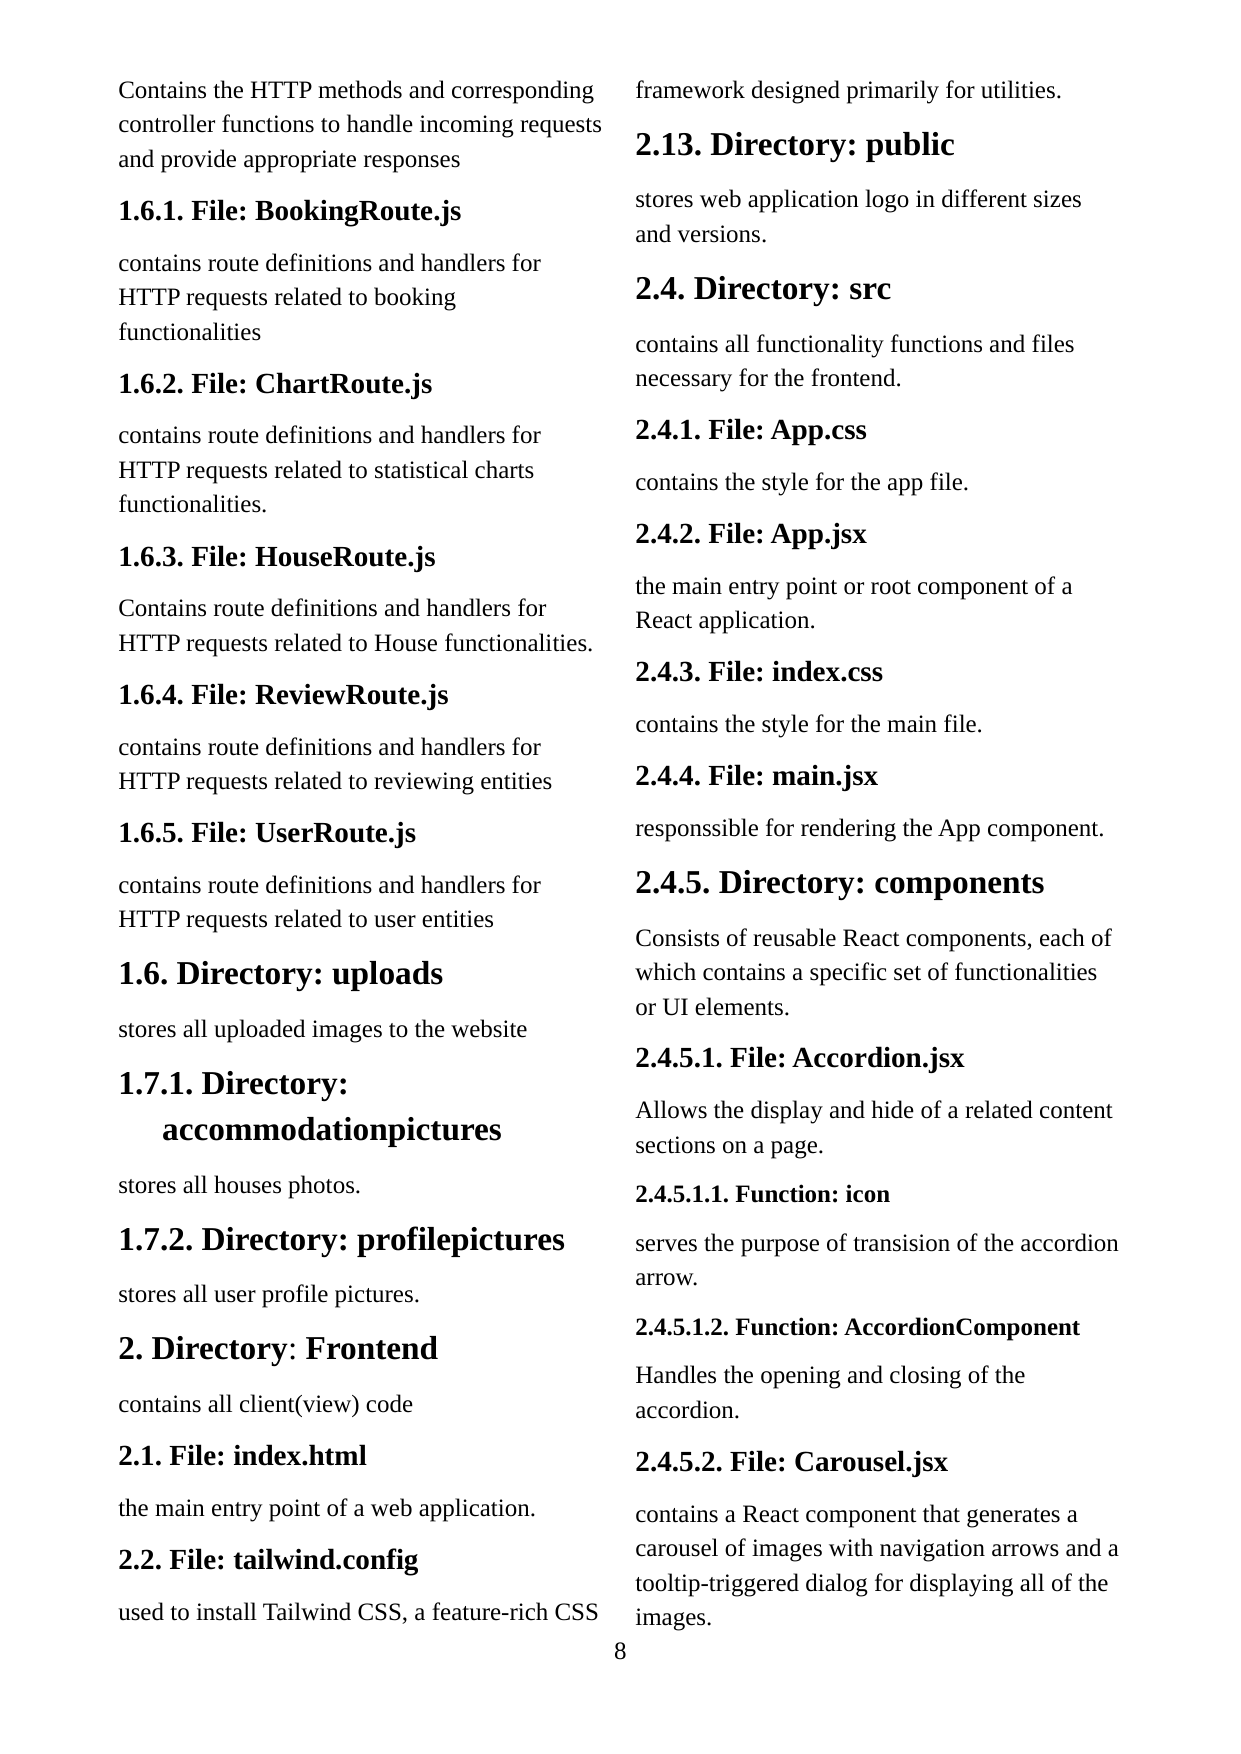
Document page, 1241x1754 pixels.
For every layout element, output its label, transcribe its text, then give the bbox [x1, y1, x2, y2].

text contains all client(view) code [118, 1389, 605, 1418]
text 2.4.5.1.2. Function: AccordionComponent [635, 1312, 1122, 1340]
text framework designed primarily for utilities. [635, 75, 1122, 104]
text contains route definitions and handlers for HTTP requests related to booking functionalities [118, 248, 605, 346]
text 1.6.2. File: ChartRoute.js [118, 366, 605, 399]
text 1.6.5. File: UserRoute.js [118, 815, 605, 849]
text 1.7.1. Directory: accommodationpictures [118, 1063, 605, 1147]
text 2.4.1. File: App.css [635, 412, 1122, 446]
text stores all houses photos. [118, 1170, 605, 1198]
text contains a React component that generates a carousel of images with navigation arrows and a tooltip-triggered dialog for displaying all of the images. [635, 1499, 1122, 1631]
text 2.1. File: index.html [118, 1438, 605, 1471]
text 2.4.5. Directory: components [635, 862, 1122, 900]
text contains route definitions and handlers for HTTP requests related to statistical charts functionalities. [118, 421, 605, 518]
text 1.6.3. File: HouseRoute.js [118, 539, 605, 572]
text responssible for rendering the App component. [635, 813, 1122, 842]
text 1.6.1. File: BookingRoute.js [118, 193, 605, 227]
text the main entry point of a web application. [118, 1493, 605, 1521]
text 2. Directory: Frontend [118, 1328, 605, 1367]
text 2.13. Directory: public [635, 124, 1122, 162]
text 1.6. Directory: uploads [118, 954, 605, 992]
text contains the style for the main file. [635, 709, 1122, 738]
text used to install Tailwind CSS, a feature-rich CSS [118, 1597, 605, 1625]
text 2.4.5.1. File: Accordion.jsx [635, 1041, 1122, 1074]
text contains route definitions and handlers for HTTP requests related to reviewing entities [118, 732, 605, 795]
text 1.6.4. File: ReviewRoute.js [118, 677, 605, 711]
text 2.4.3. File: index.css [635, 654, 1122, 688]
text stores web application logo in different sizes and versions. [635, 184, 1122, 248]
text Consists of reusable React components, each of which contains a specific set of functionalities or UI elements. [635, 923, 1122, 1020]
text 2.4.5.1.1. Function: icon [635, 1179, 1122, 1208]
text 2.4.2. File: App.jsx [635, 516, 1122, 549]
text serves the purpose of transision of the accordion arrow. [635, 1228, 1122, 1291]
text 2.4.5.2. File: Carousel.jsx [635, 1444, 1122, 1478]
text contains all functionality functions and files necessary for the frontend. [635, 329, 1122, 392]
text 1.7.2. Directory: profilepictures [118, 1219, 605, 1257]
text Contains route definitions and handlers for HTTP requests related to House functionalities. [118, 593, 605, 657]
text 2.2. File: tailwind.config [118, 1542, 605, 1575]
text 2.4.4. File: main.jsx [635, 758, 1122, 792]
text Allows the display and hide of a related content sections on a page. [635, 1095, 1122, 1159]
text contains route definitions and handlers for HTTP requests related to user entities [118, 870, 605, 933]
text 2.4. Directory: src [635, 268, 1122, 306]
text contains the style for the app file. [635, 467, 1122, 496]
text Handles the opening and closing of the accordion. [635, 1361, 1122, 1424]
text stores all uploaded images to the website [118, 1014, 605, 1043]
text Contains the HTTP methods and corresponding controller functions to handle incoming requests and provide appropriate responses [118, 75, 605, 173]
text stores all user profile pictures. [118, 1279, 605, 1308]
text the main entry point or root component of a React application. [635, 571, 1122, 634]
